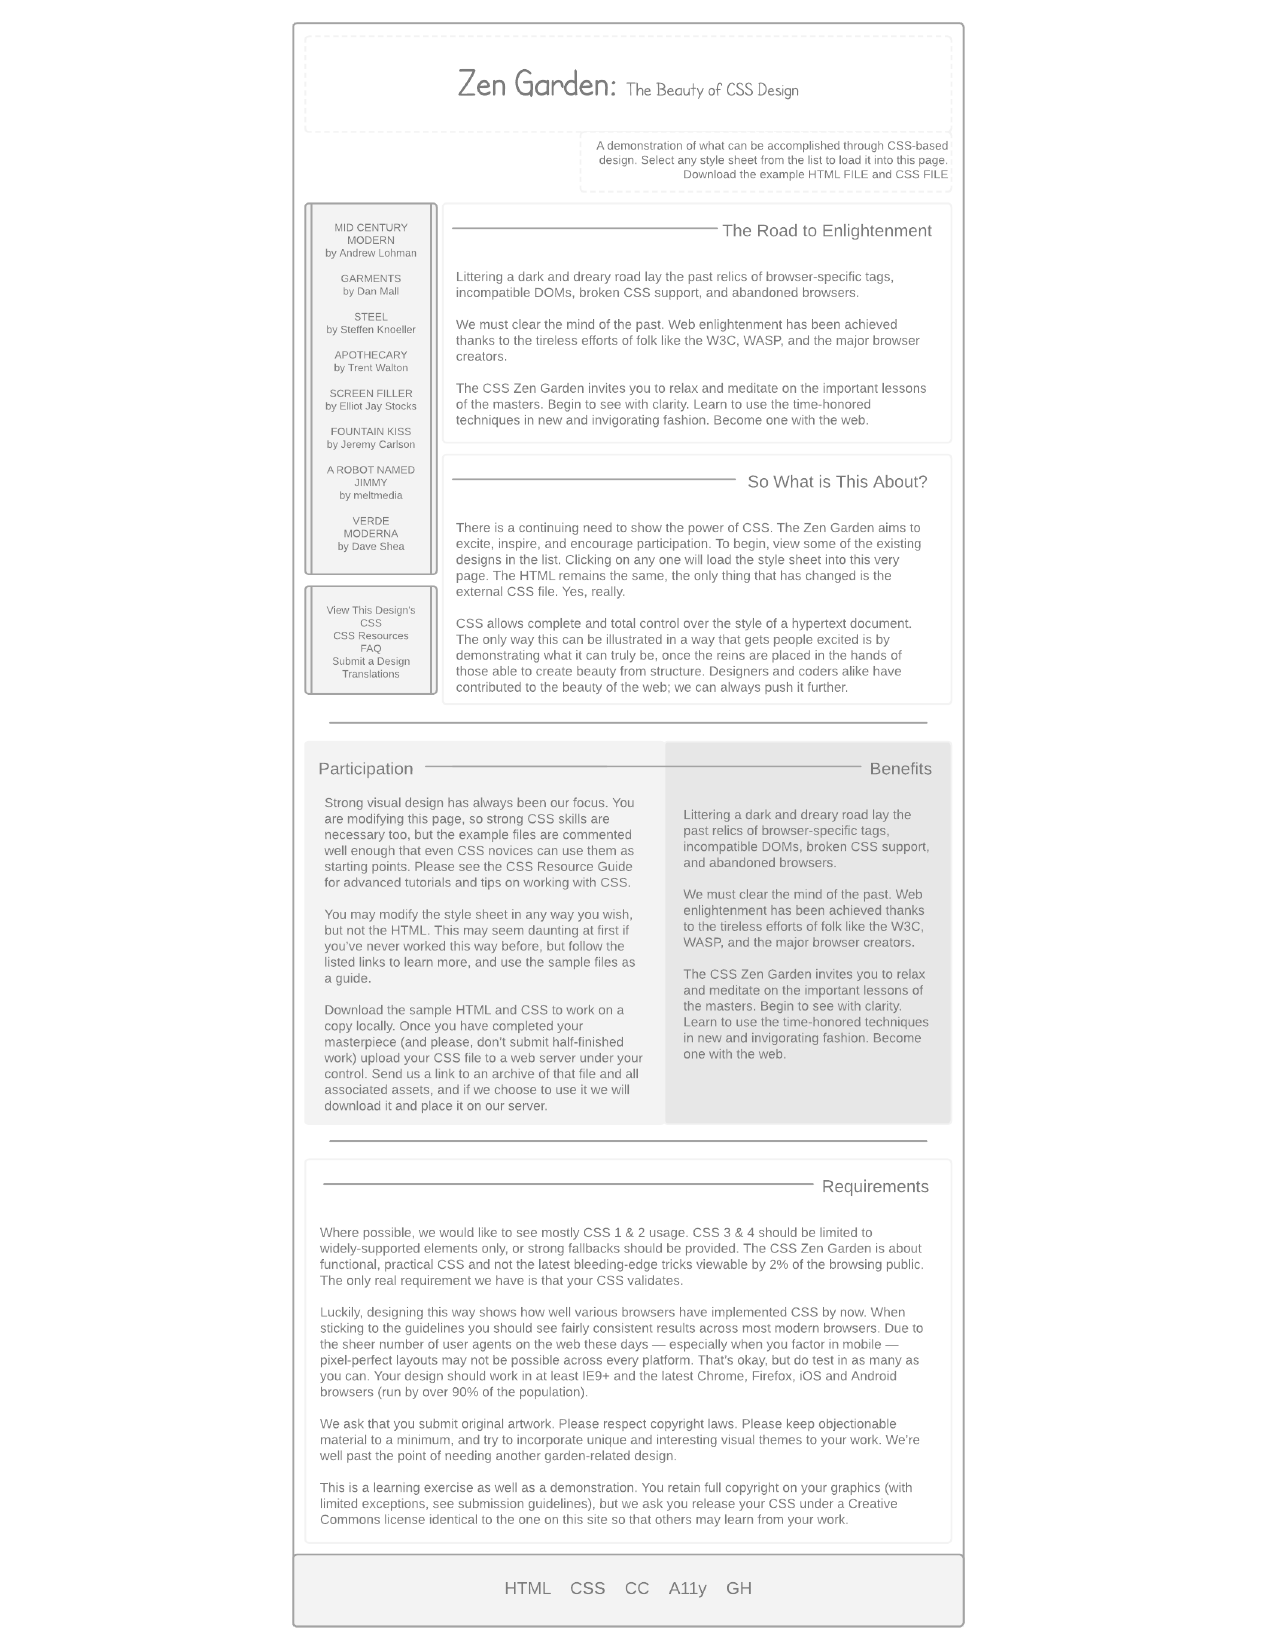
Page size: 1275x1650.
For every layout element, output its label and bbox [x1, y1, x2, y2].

picture [269, 0, 987, 1650]
